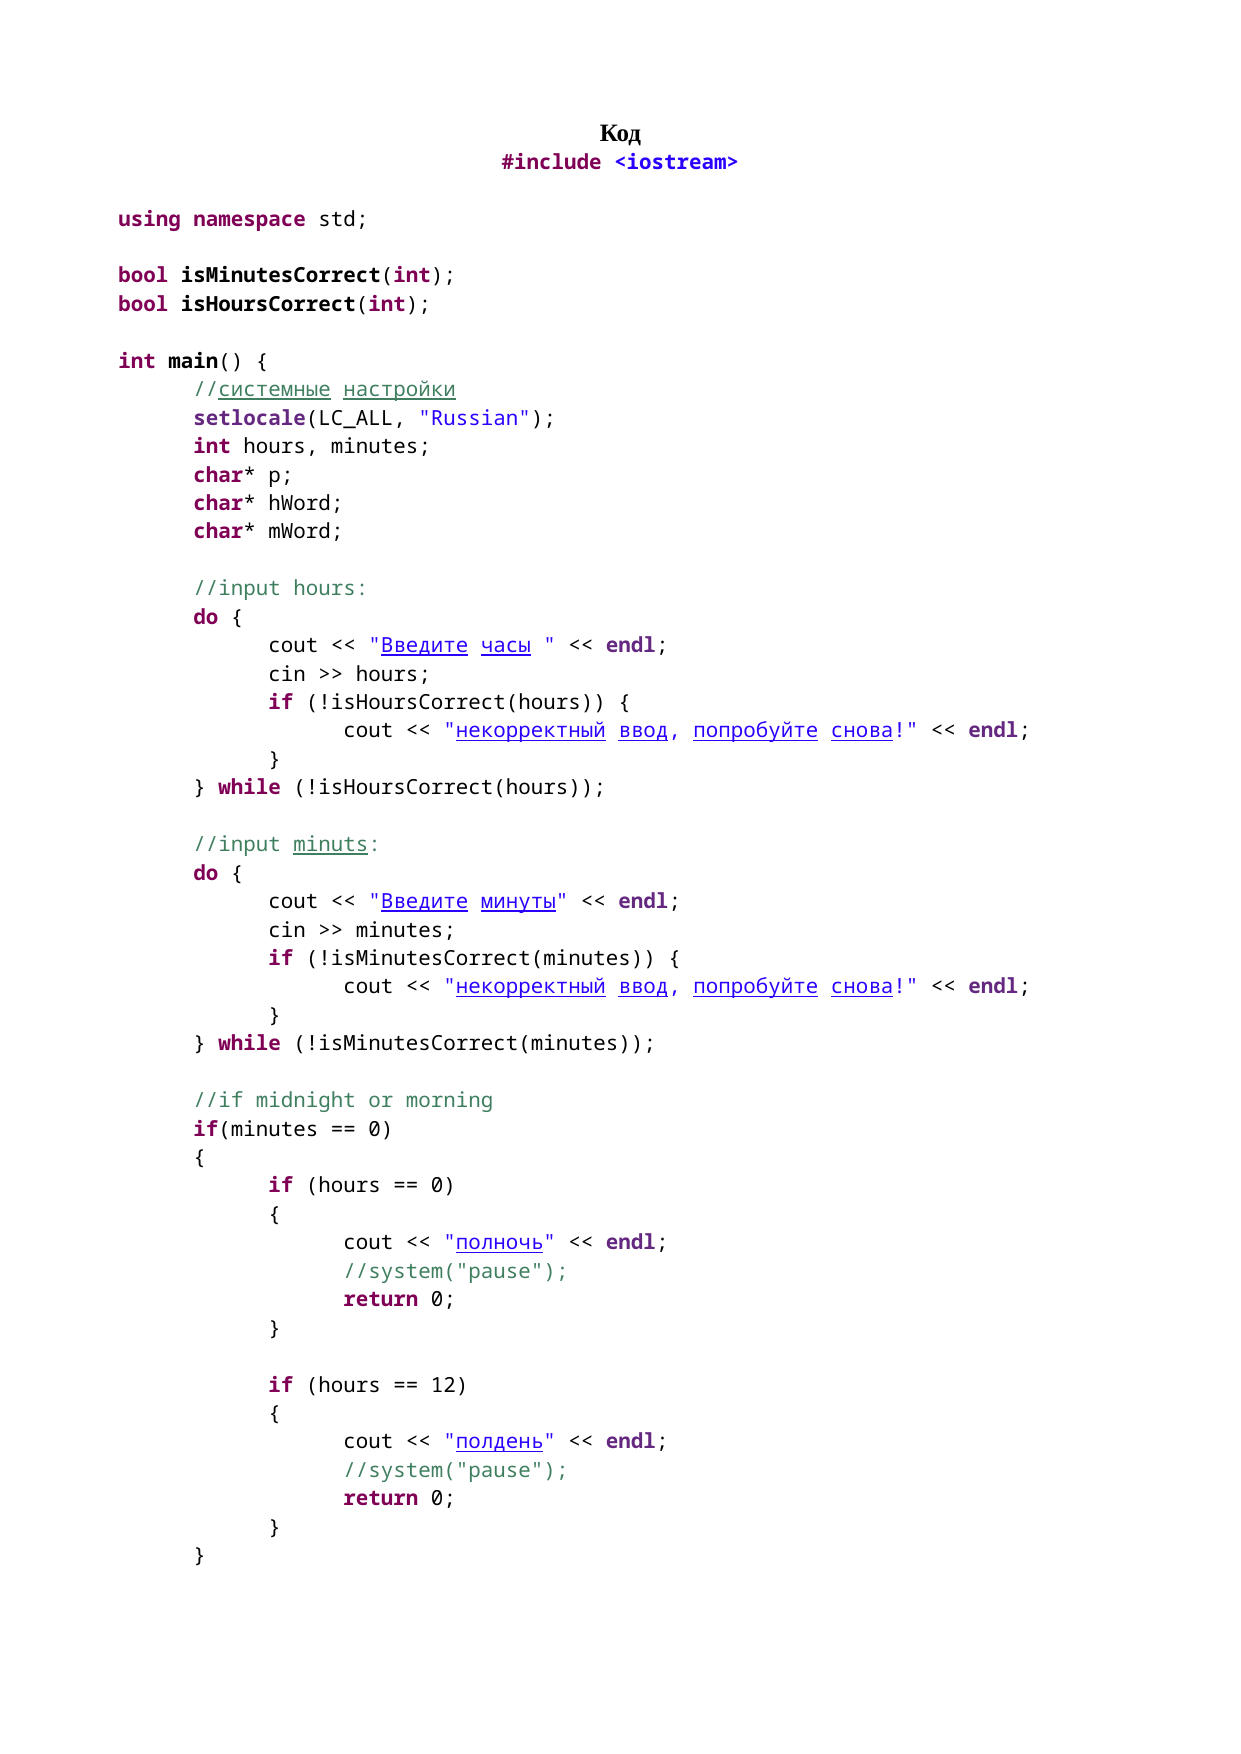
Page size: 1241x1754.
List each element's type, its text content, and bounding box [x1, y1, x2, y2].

text cin >> minutes; [118, 915, 1122, 943]
text { [118, 1398, 1122, 1427]
text setlocale(LC_ALL, "Russian"); [118, 403, 1122, 431]
text } [118, 744, 1122, 772]
text //input hours: [118, 573, 1122, 602]
text cout << "Введите минуты" << endl; [118, 886, 1122, 915]
text //input minuts: [118, 829, 1122, 858]
text } [118, 1313, 1122, 1341]
text if (hours == 12) [118, 1370, 1122, 1398]
text cin >> hours; [118, 659, 1122, 687]
text return 0; [118, 1483, 1122, 1512]
text char* hWord; [118, 488, 1122, 517]
text { [118, 1199, 1122, 1227]
text if (hours == 0) [118, 1171, 1122, 1199]
text if (!isMinutesCorrect(minutes)) { [118, 943, 1122, 972]
text } [118, 1512, 1122, 1540]
text char* p; [118, 460, 1122, 488]
text do { [118, 858, 1122, 886]
text } [118, 1000, 1122, 1028]
text //системные настройки [118, 374, 1122, 403]
text char* mWord; [118, 517, 1122, 545]
text //system("pause"); [118, 1455, 1122, 1483]
text int main() { [118, 346, 1122, 374]
text if (!isHoursCorrect(hours)) { [118, 687, 1122, 716]
text cout << "полночь" << endl; [118, 1227, 1122, 1256]
text bool isHoursCorrect(int); [118, 289, 1122, 317]
text return 0; [118, 1284, 1122, 1313]
text cout << "некорректный ввод, попробуйте снова!" << endl; [118, 716, 1122, 744]
text cout << "Введите часы " << endl; [118, 630, 1122, 659]
text Код [118, 118, 1122, 147]
text } while (!isHoursCorrect(hours)); [118, 772, 1122, 801]
text //system("pause"); [118, 1256, 1122, 1284]
text #include <iostream> [118, 147, 1122, 175]
text } while (!isMinutesCorrect(minutes)); [118, 1028, 1122, 1057]
text int hours, minutes; [118, 431, 1122, 460]
text cout << "полдень" << endl; [118, 1427, 1122, 1455]
text { [118, 1142, 1122, 1171]
text } [118, 1540, 1122, 1569]
text using namespace std; [118, 204, 1122, 232]
text do { [118, 602, 1122, 630]
text if(minutes == 0) [118, 1114, 1122, 1142]
text bool isMinutesCorrect(int); [118, 261, 1122, 289]
text cout << "некорректный ввод, попробуйте снова!" << endl; [118, 972, 1122, 1000]
text //if midnight or morning [118, 1085, 1122, 1114]
